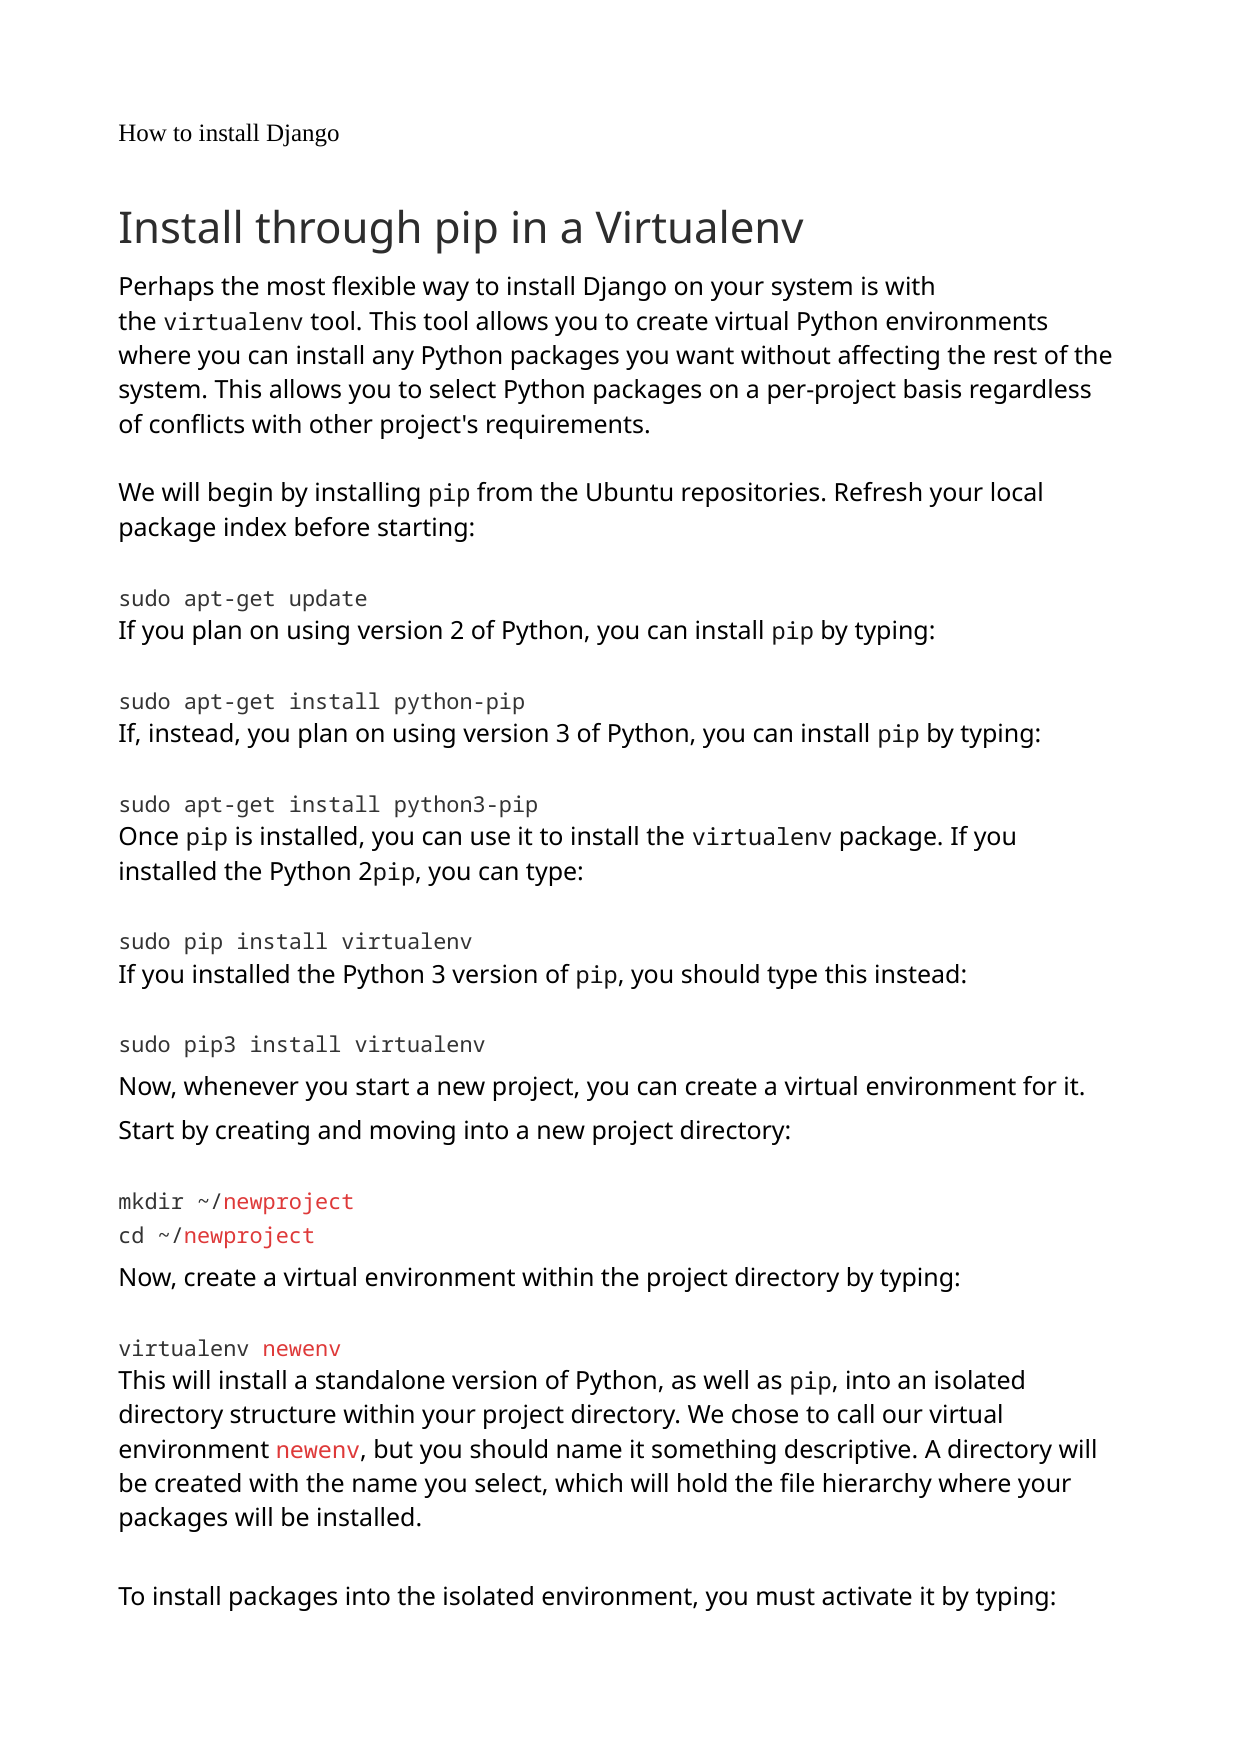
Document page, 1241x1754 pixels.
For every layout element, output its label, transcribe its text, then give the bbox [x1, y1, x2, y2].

text Perhaps the most flexible way to install Django on your system is with the virtualenv tool. This tool allows you to create virtual Python environments where you can install any Python packages you want without affecting the rest of the system. This allows you to select Python packages on a per-project basis regardless of conflicts with other project's requirements. [118, 268, 1122, 440]
text How to install Django [118, 118, 1122, 147]
text sudo apt-get install python-pip [118, 681, 1122, 715]
text This will install a standalone version of Python, as well as pip, into an isolated directory structure within your project directory. We chose to call our virtual environment newenv, but you should name it something descriptive. A directory will be created with the name you select, which will hold the file hierarchy where your packages will be installed. [118, 1362, 1122, 1534]
text sudo apt-get install python3-pip [118, 784, 1122, 818]
text sudo pip3 install virtualenv [118, 1025, 1122, 1059]
text Once pip is installed, you can use it to install the virtualenv package. If you installed the Python 2pip, you can type: [118, 818, 1122, 887]
text cd ~/newproject [118, 1215, 1122, 1250]
text virtualenv newenv [118, 1328, 1122, 1362]
text If you installed the Python 3 version of pip, you should type this instead: [118, 956, 1122, 990]
text To install packages into the isolated environment, you must activate it by typing: [118, 1568, 1122, 1612]
subtitle Install through pip in a Virtualenv [118, 196, 1122, 256]
text If, instead, you plan on using version 3 of Python, you can install pip by typing: [118, 715, 1122, 750]
text If you plan on using version 2 of Python, you can install pip by typing: [118, 612, 1122, 647]
text Now, whenever you start a new project, you can create a virtual environment for it. Start by creating and moving into a new project directory: [118, 1059, 1122, 1147]
text sudo apt-get update [118, 578, 1122, 612]
text sudo pip install virtualenv [118, 922, 1122, 956]
text mkdir ~/newproject [118, 1181, 1122, 1215]
text Now, create a virtual environment within the project directory by typing: [118, 1250, 1122, 1293]
text We will begin by installing pip from the Ubuntu repositories. Refresh your local package index before starting: [118, 475, 1122, 543]
